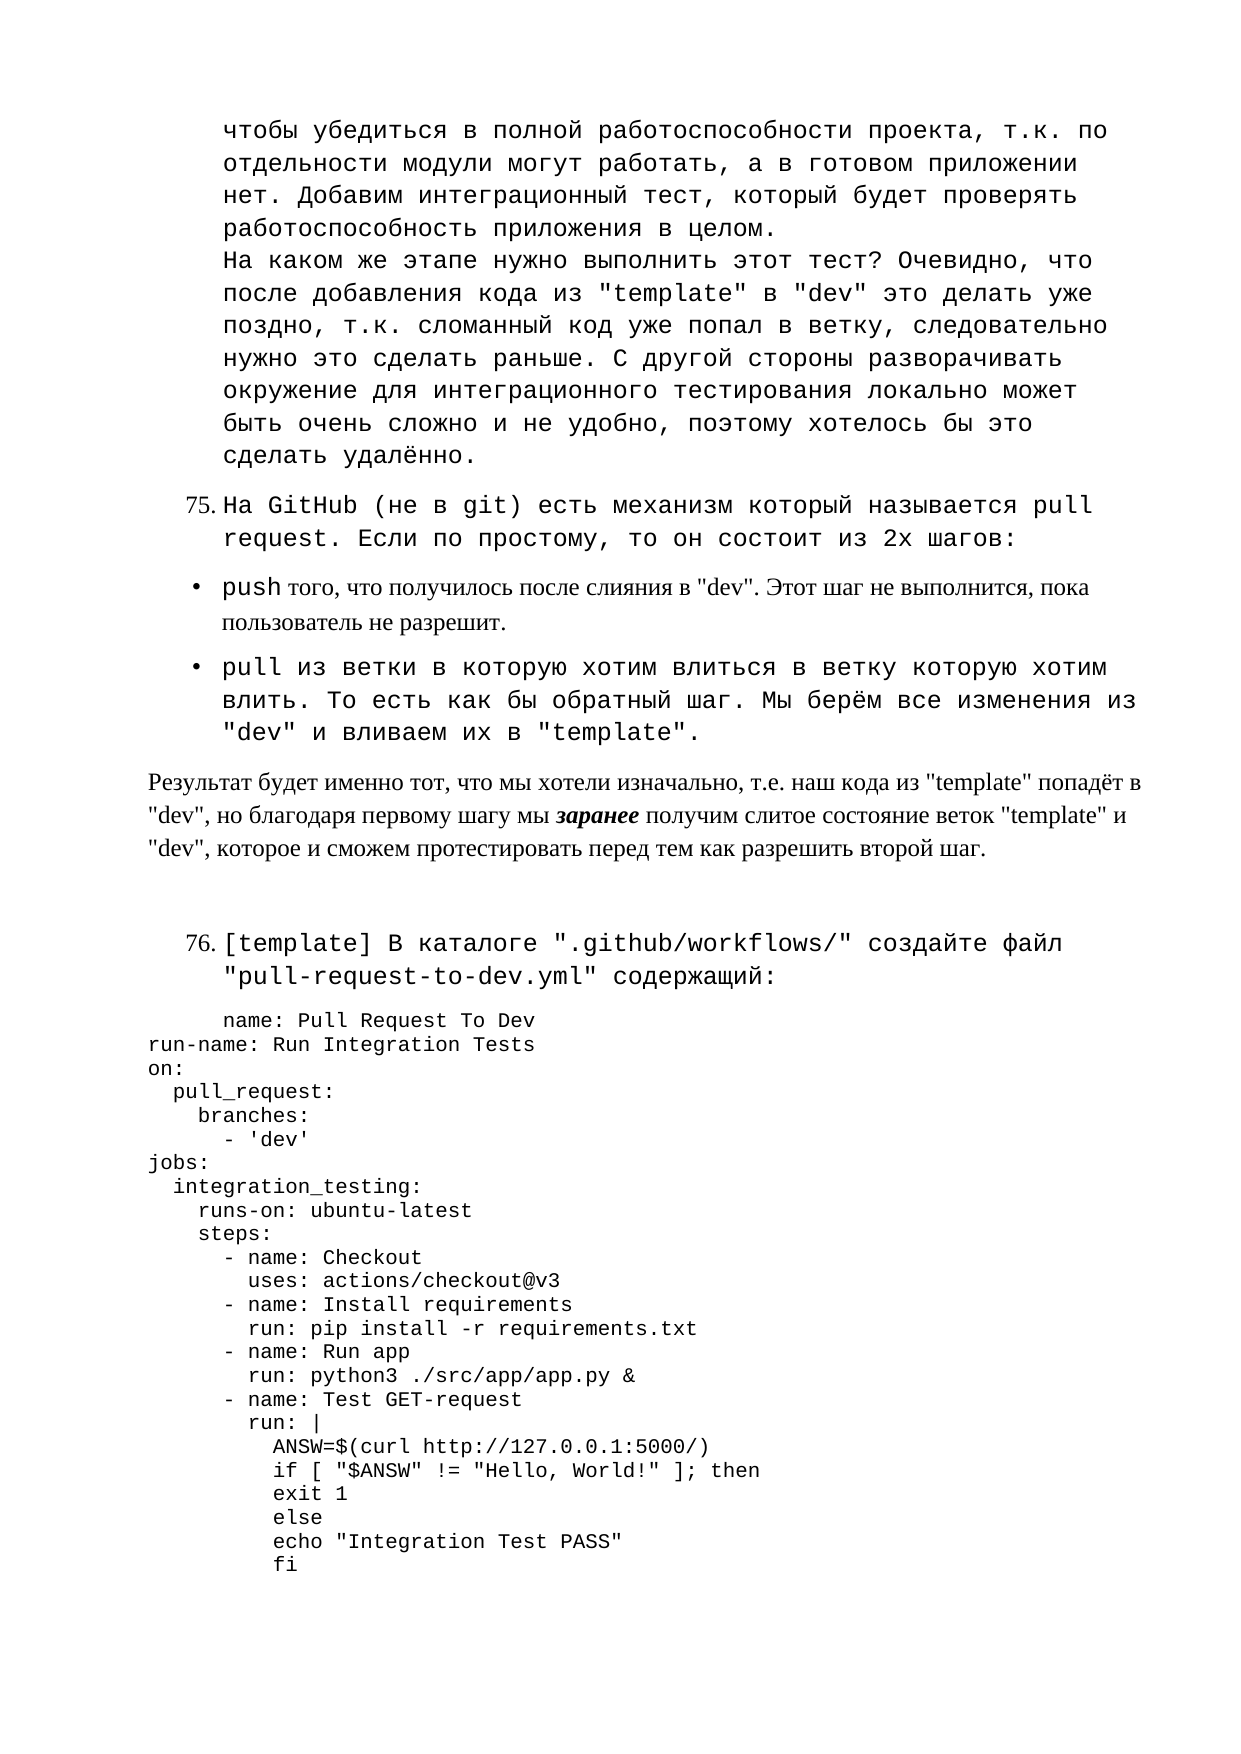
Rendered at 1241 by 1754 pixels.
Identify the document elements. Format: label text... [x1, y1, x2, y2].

text runs-on: ubuntu-latest [148, 1199, 1152, 1223]
text - name: Test GET-request [148, 1389, 1152, 1412]
text pull_request: [148, 1081, 1152, 1105]
text run-name: Run Integration Tests [148, 1034, 1152, 1058]
text exit 1 [148, 1483, 1152, 1507]
list name: Pull Request To Dev [185, 1010, 1152, 1034]
text echo "Integration Test PASS" [148, 1531, 1152, 1554]
text run: pip install -r requirements.txt [148, 1318, 1152, 1341]
text fi [148, 1554, 1152, 1578]
text - 'dev' [148, 1129, 1152, 1152]
text - name: Run app [148, 1341, 1152, 1365]
text integration_testing: [148, 1176, 1152, 1199]
text steps: [148, 1223, 1152, 1247]
text jobs: [148, 1152, 1152, 1176]
text uses: actions/checkout@v3 [148, 1271, 1152, 1294]
text branches: [148, 1105, 1152, 1129]
list pull из ветки в которую хотим влиться в ветку которую хотим влить. То есть как бы обратный шаг. Мы берём все изменения из "dev" и вливаем их в "template". [192, 655, 1152, 748]
text on: [148, 1058, 1152, 1081]
text - name: Install requirements [148, 1294, 1152, 1318]
list На GitHub (не в git) есть механизм который называется pull request. Если по простому, то он состоит из 2х шагов: [185, 490, 1152, 553]
text else [148, 1507, 1152, 1531]
text run: | [148, 1412, 1152, 1436]
text if [ "$ANSW" != "Hello, World!" ]; then [148, 1460, 1152, 1483]
text run: python3 ./src/app/app.py & [148, 1365, 1152, 1389]
list чтобы убедиться в полной работоспособности проекта, т.к. по отдельности модули могут работать, а в готовом приложении нет. Добавим интеграционный тест, который будет проверять работоспособность приложения в целом. На каком же этапе нужно выполнить этот тест? Очевидно, что после добавления кода из "template" в "dev" это делать уже поздно, т.к. сломанный код уже попал в ветку, следовательно нужно это сделать раньше. С другой стороны разворачивать окружение для интеграционного тестирования локально может быть очень сложно и не удобно, поэтому хотелось бы это сделать удалённо. [185, 118, 1152, 471]
text - name: Checkout [148, 1247, 1152, 1271]
list [template] В каталоге ".github/workflows/" создайте файл "pull-request-to-dev.yml" содержащий: [185, 928, 1152, 992]
text Результат будет именно тот, что мы хотели изначально, т.е. наш кода из "template" попадёт в "dev", но благодаря первому шагу мы заранее получим слитое состояние веток "template" и "dev", которое и сможем протестировать перед тем как разрешить второй шаг. [148, 767, 1152, 862]
list push того, что получилось после слияния в "dev". Этот шаг не выполнится, пока пользователь не разрешит. [192, 572, 1152, 636]
text ANSW=$(curl http://127.0.0.1:5000/) [148, 1436, 1152, 1460]
